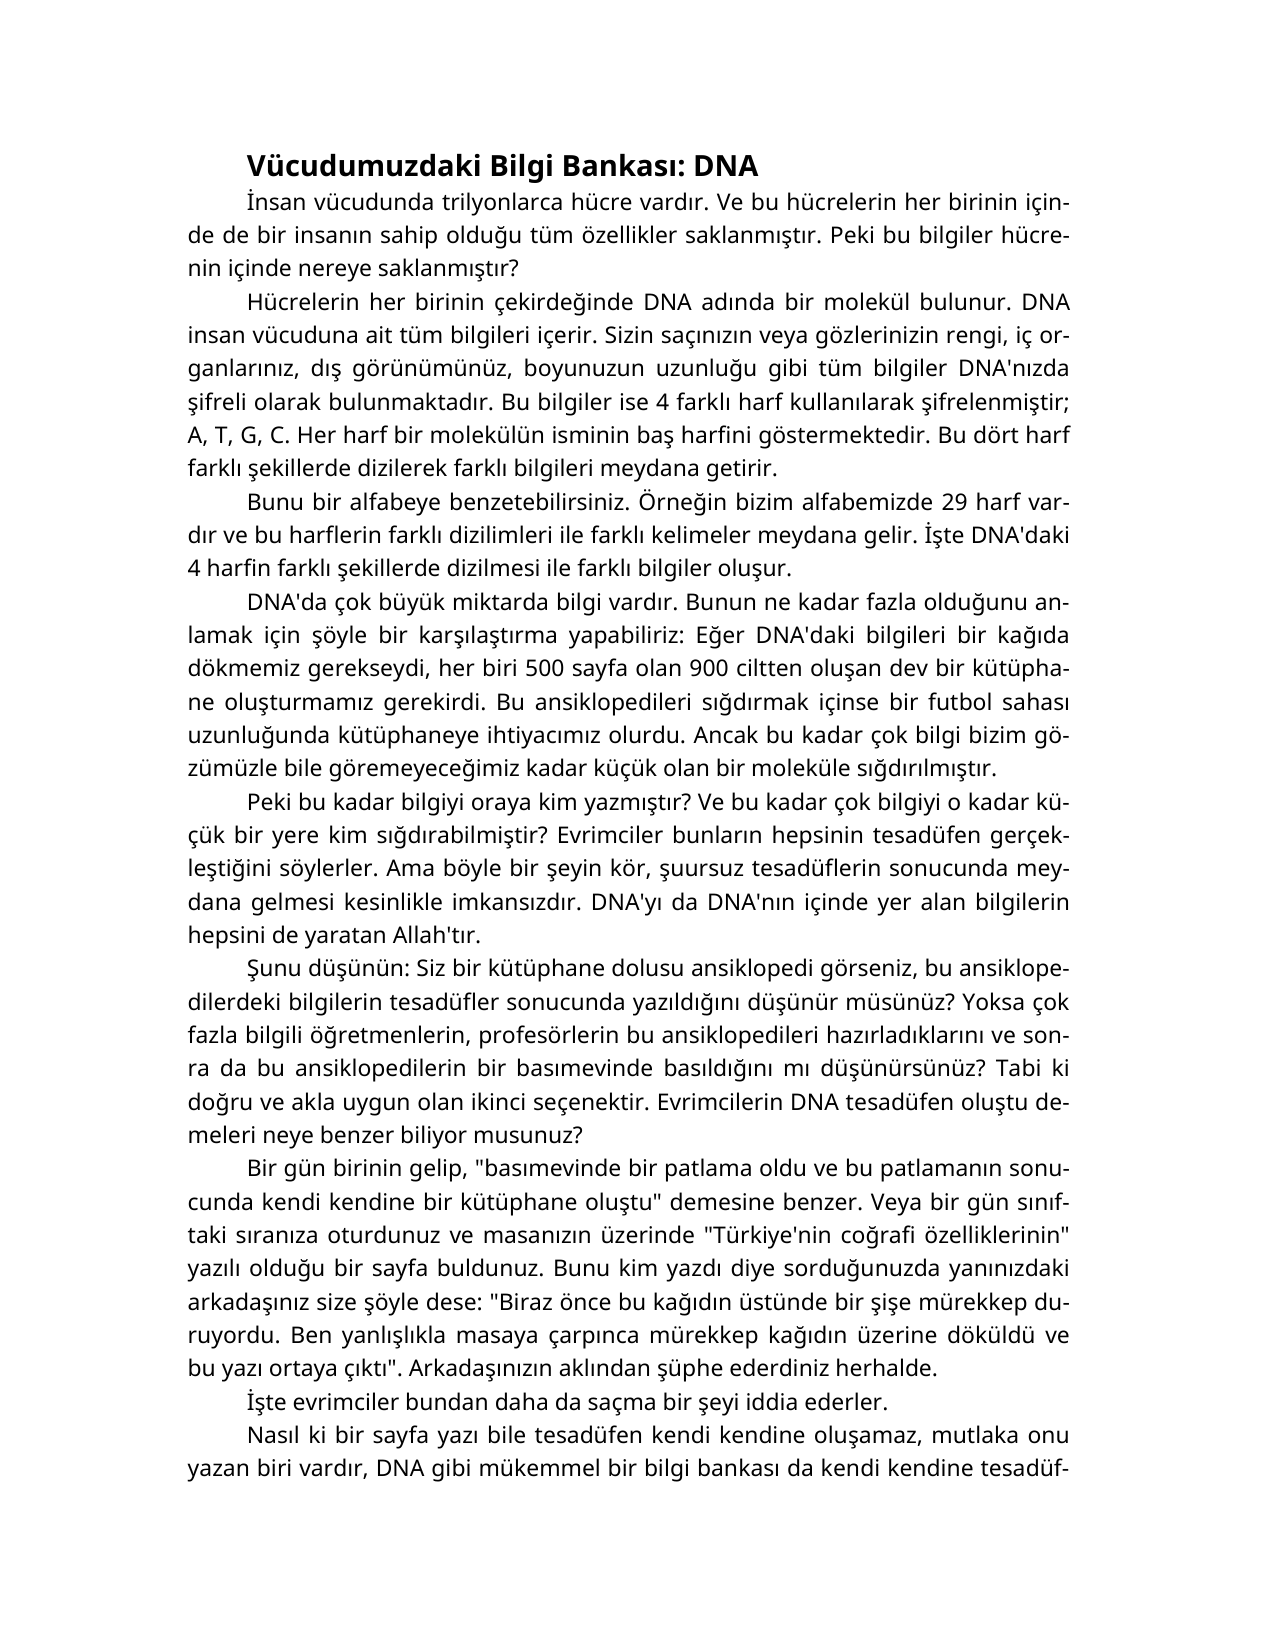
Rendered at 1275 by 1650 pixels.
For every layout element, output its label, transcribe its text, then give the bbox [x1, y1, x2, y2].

text Bir gün bi­ri­nin ge­lip, "ba­sı­me­vin­de bir pat­la­ma ol­du ve bu pat­la­ma­nın so­nu­cun­da ken­di ken­di­ne bir kü­tüp­ha­ne oluş­tu" de­me­si­ne ben­zer. Ve­ya bir gün sı­nıf­ta­ki sı­ra­nı­za otur­du­nuz ve ma­sa­nı­zın üze­rin­de "Tür­ki­ye'nin coğ­ra­fi özel­lik­le­ri­nin" ya­zı­lı ol­du­ğu bir say­fa bul­du­nuz. Bu­nu kim yaz­dı di­ye sor­du­ğu­nuz­da ya­nı­nız­da­ki ar­ka­da­şı­nız si­ze şöy­le de­se: "Bi­raz ön­ce bu ka­ğı­dın üs­tün­de bir şi­şe mü­rek­kep du­ru­yor­du. Ben yan­lış­lık­la ma­sa­ya çar­pın­ca mü­rek­kep ka­ğı­dın üze­ri­ne dö­kül­dü ve bu ya­zı or­ta­ya çık­tı". Ar­ka­da­şı­nı­zın ak­lın­dan şüp­he eder­di­niz her­hal­de. [187, 1150, 1070, 1383]
text İn­san vü­cu­dun­da tril­yon­lar­ca hüc­re var­dır. Ve bu hüc­re­le­rin her bi­ri­nin için­de de bir in­sa­nın sa­hip ol­du­ğu tüm özel­lik­ler sak­lan­mış­tır. Pe­ki bu bil­gi­ler hüc­re­nin için­de ne­re­ye sak­lan­mış­tır? [187, 183, 1070, 283]
text İş­te ev­rim­ci­ler bun­dan da­ha da saç­ma bir şe­yi id­di­a eder­ler. [187, 1383, 1070, 1417]
text Vü­cu­du­muz­da­ki Bil­gi Ban­ka­sı: DNA [187, 150, 1070, 183]
text Na­sıl ki bir say­fa ya­zı bi­le te­sa­dü­fen ken­di ken­di­ne olu­şa­maz, mut­la­ka onu ya­zan bi­ri var­dır, DNA gi­bi mü­kem­mel bir bil­gi ban­ka­sı da ken­di ken­di­ne te­sa­düf­ [187, 1417, 1070, 1483]
text Hüc­re­le­rin her bi­ri­nin çe­kir­de­ğin­de DNA adın­da bir mo­le­kül bu­lu­nur. DNA in­san vü­cu­du­na ait tüm bil­gi­le­ri içe­rir. Si­zin sa­çı­nı­zın ve­ya göz­le­ri­ni­zin ren­gi, iç or­gan­la­rı­nız, dış gö­rü­nü­mü­nüz, bo­yu­nu­zun uzun­lu­ğu gi­bi tüm bil­gi­ler DNA'nız­da şif­re­li ola­rak bu­lun­mak­ta­dır. Bu bil­gi­ler ise 4 fark­lı harf kul­la­nı­la­rak şif­re­len­miş­tir; A, T, G, C. Her harf bir mo­le­kü­lün is­mi­nin baş har­fi­ni gös­ter­mek­te­dir. Bu dört harf fark­lı şe­kil­ler­de di­zi­le­rek fark­lı bil­gi­le­ri mey­da­na ge­ti­rir. [187, 283, 1070, 483]
text Bu­nu bir al­fa­be­ye ben­ze­te­bi­lir­si­niz. Ör­ne­ğin bi­zim al­fa­be­miz­de 29 harf var­dır ve bu harf­le­rin fark­lı di­zi­lim­le­ri ile fark­lı ke­li­me­ler mey­da­na ge­lir. İş­te DNA'da­ki 4 har­fin fark­lı şe­kil­ler­de di­zil­me­si ile fark­lı bil­gi­ler olu­şur. [187, 483, 1070, 583]
text Şu­nu dü­şü­nün: Siz bir kü­tüp­ha­ne do­lu­su an­sik­lo­pe­di gör­se­niz, bu an­sik­lo­pe­di­ler­de­ki bil­gi­le­rin te­sa­düf­ler so­nu­cun­da ya­zıl­dı­ğı­nı dü­şü­nür mü­sü­nüz? Yok­sa çok faz­la bil­gi­li öğ­ret­men­le­rin, pro­fe­sör­le­rin bu an­sik­lo­pe­di­le­ri ha­zır­la­dık­la­rı­nı ve son­ra da bu an­sik­lo­pe­di­le­rin bir ba­sı­me­vin­de ba­sıl­dı­ğı­nı mı dü­şü­nür­sü­nüz? Ta­bi ki doğ­ru ve ak­la uy­gun olan ikin­ci se­çe­nek­tir. Ev­rim­ci­le­rin DNA te­sa­dü­fen oluş­tu de­me­le­ri ne­ye ben­zer bi­li­yor mu­su­nuz? [187, 950, 1070, 1150]
text DNA'da çok bü­yük mik­tar­da bil­gi var­dır. Bu­nun ne ka­dar faz­la ol­du­ğu­nu an­la­mak için şöy­le bir kar­şı­laş­tır­ma ya­pa­bi­li­riz: Eğer DNA'da­ki bil­gi­le­ri bir ka­ğı­da dök­me­miz ge­rek­sey­di, her bi­ri 500 say­fa olan 900 cilt­ten olu­şan dev bir kü­tüp­ha­ne oluş­tur­ma­mız ge­re­kir­di. Bu an­sik­lo­pe­di­le­ri sığ­dır­mak için­se bir fut­bol sa­ha­sı uzun­lu­ğun­da kü­tüp­ha­ne­ye ih­ti­ya­cı­mız olur­du. An­cak bu ka­dar çok bil­gi bi­zim gö­zü­müz­le bi­le gö­re­me­ye­ce­ği­miz ka­dar kü­çük olan bir mo­le­kü­le sığ­dı­rıl­mış­tır. [187, 583, 1070, 783]
text Pe­ki bu ka­dar bil­gi­yi ora­ya kim yaz­mış­tır? Ve bu ka­dar çok bil­gi­yi o ka­dar kü­çük bir ye­re kim sığ­dı­ra­bil­miş­tir? Ev­rim­ci­ler bun­la­rın hep­si­nin te­sa­dü­fen ger­çek­leş­ti­ği­ni söy­ler­ler. Ama böy­le bir şe­yin kör, şu­ur­suz te­sa­düf­le­rin so­nu­cun­da mey­da­na gel­me­si ke­sin­lik­le im­kan­sız­dır. DNA'yı da DNA'nın için­de yer alan bil­gi­le­rin hep­si­ni de ya­ra­tan Al­lah'tır. [187, 783, 1070, 950]
